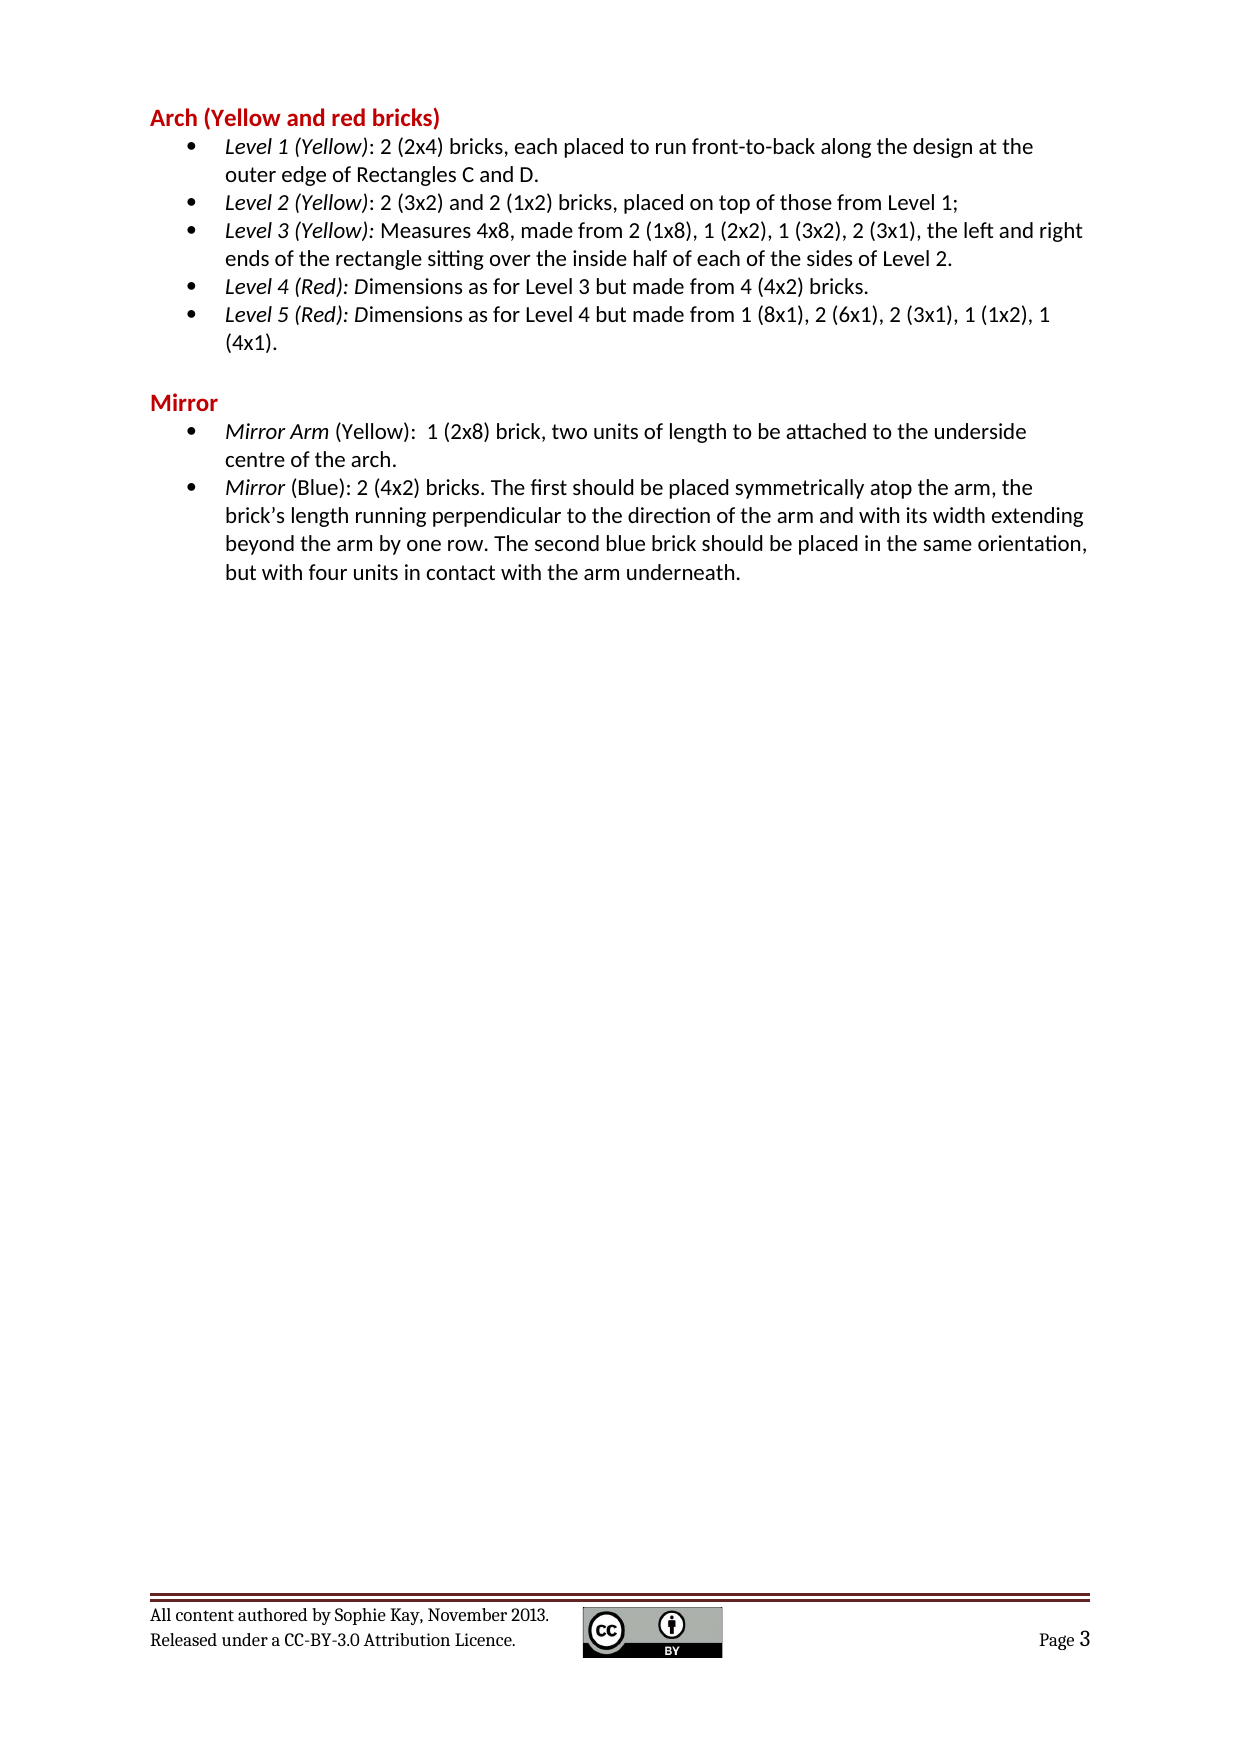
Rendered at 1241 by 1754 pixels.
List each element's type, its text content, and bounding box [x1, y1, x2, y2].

list Level 1 (Yellow): 2 (2x4) bricks, each placed to run front-to-back along the design at the outer edge of Rectangles C and D. [187, 132, 1090, 188]
list Level 5 (Red): Dimensions as for Level 4 but made from 1 (8x1), 2 (6x1), 2 (3x1), 1 (1x2), 1 (4x1). [187, 300, 1090, 356]
text Mirror [150, 387, 1090, 417]
text Arch (Yellow and red bricks) [150, 102, 1090, 132]
list Level 3 (Yellow): Measures 4x8, made from 2 (1x8), 1 (2x2), 1 (3x2), 2 (3x1), the left and right ends of the rectangle sitting over the inside half of each of the sides of Level 2. [187, 216, 1090, 272]
list Mirror (Blue): 2 (4x2) bricks. The first should be placed symmetrically atop the arm, the brick’s length running perpendicular to the direction of the arm and with its width extending beyond the arm by one row. The second blue brick should be placed in the same orientation, but with four units in contact with the arm underneath. [187, 473, 1090, 586]
list Mirror Arm (Yellow): 1 (2x8) brick, two units of length to be attached to the underside centre of the arch. [187, 417, 1090, 473]
list Level 2 (Yellow): 2 (3x2) and 2 (1x2) bricks, placed on top of those from Level 1; [187, 188, 1090, 216]
list Level 4 (Red): Dimensions as for Level 3 but made from 4 (4x2) bricks. [187, 272, 1090, 300]
